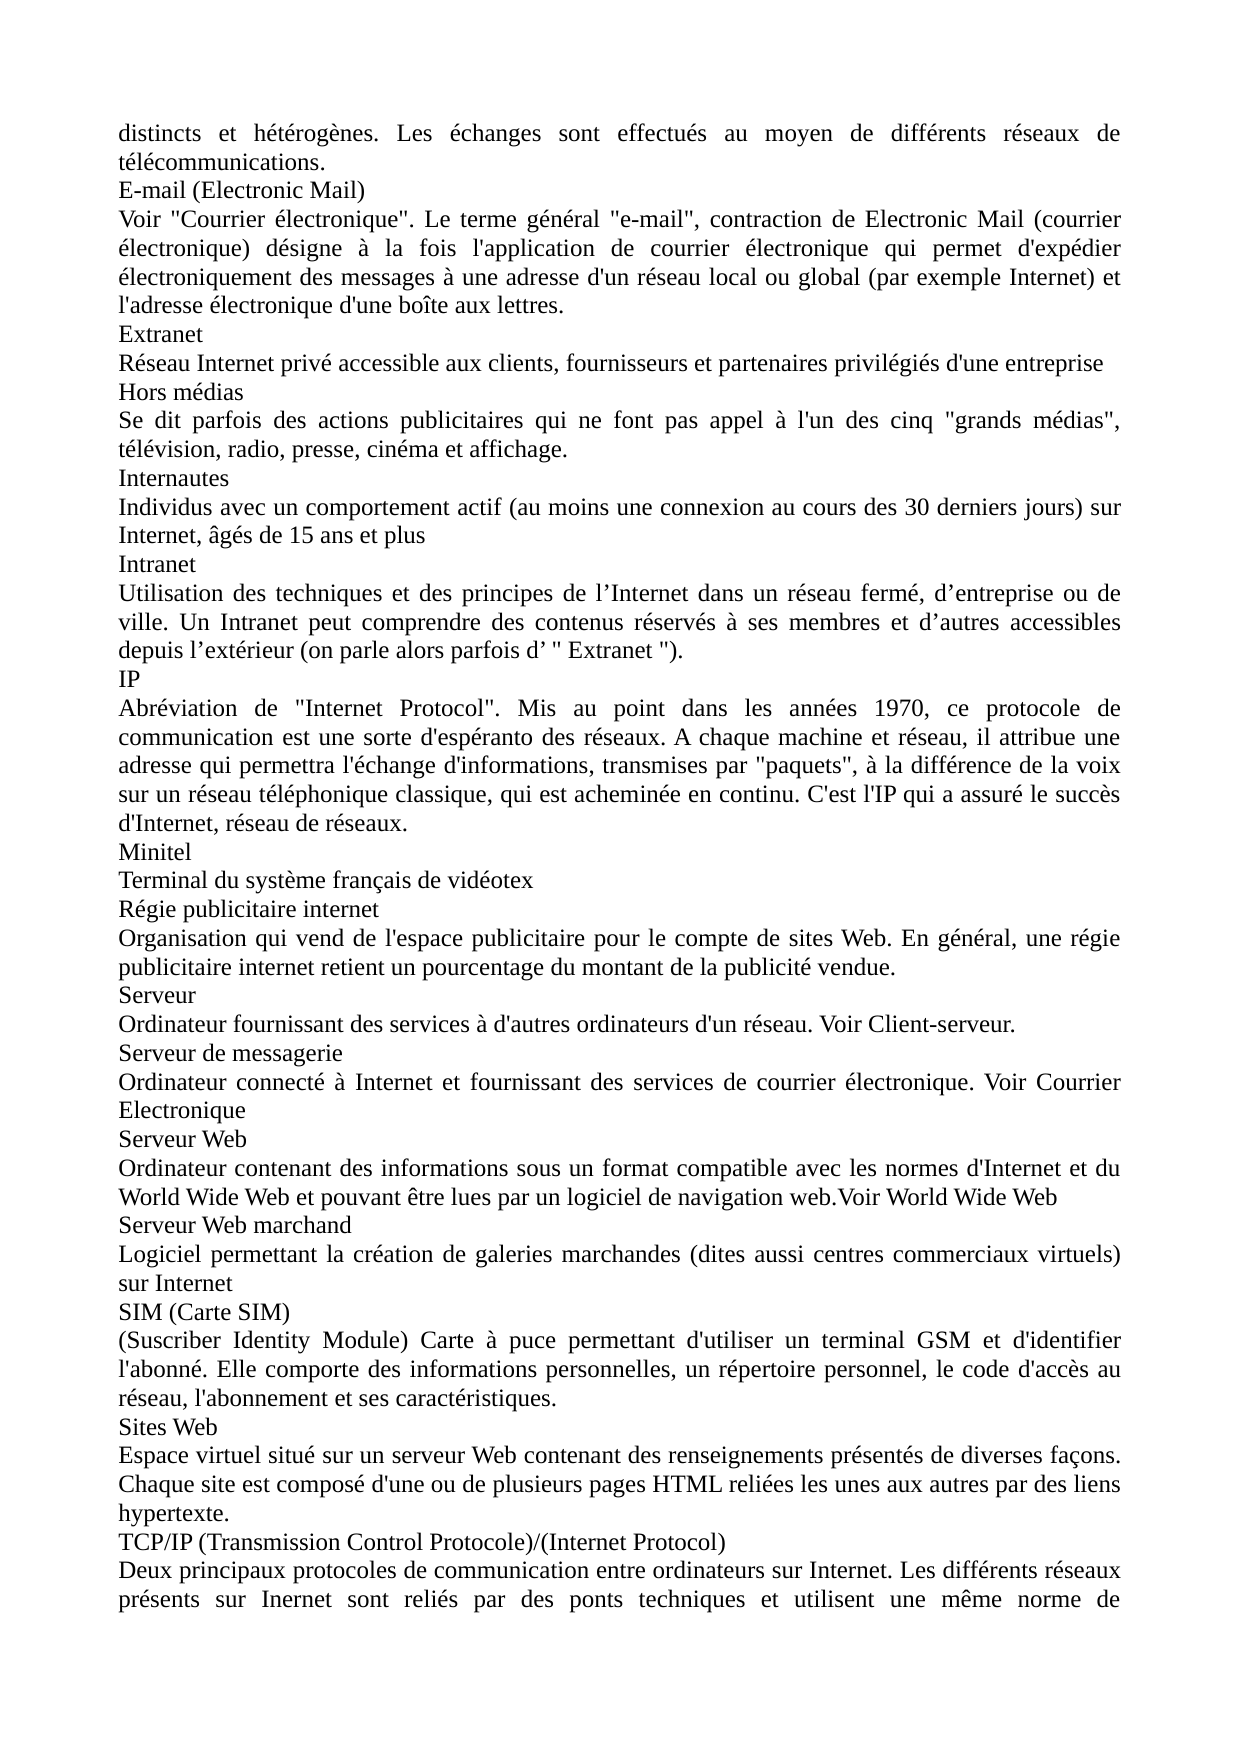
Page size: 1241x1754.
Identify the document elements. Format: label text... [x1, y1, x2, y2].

text distincts et hétérogènes. Les échanges sont effectués au moyen de différents réseaux de télécommunications. [118, 118, 1122, 176]
text Serveur Web [118, 1124, 1122, 1153]
text Intranet [118, 549, 1122, 578]
text Ordinateur fournissant des services à d'autres ordinateurs d'un réseau. Voir Client-serveur. [118, 1009, 1122, 1038]
text Serveur Web marchand [118, 1211, 1122, 1239]
text Espace virtuel situé sur un serveur Web contenant des renseignements présentés de diverses façons. Chaque site est composé d'une ou de plusieurs pages HTML reliées les unes aux autres par des liens hypertexte. [118, 1441, 1122, 1527]
text Serveur [118, 981, 1122, 1009]
text Internautes [118, 463, 1122, 492]
text E-mail (Electronic Mail) [118, 176, 1122, 204]
text Serveur de messagerie [118, 1038, 1122, 1067]
text Ordinateur contenant des informations sous un format compatible avec les normes d'Internet et du World Wide Web et pouvant être lues par un logiciel de navigation web.Voir World Wide Web [118, 1153, 1122, 1211]
text Abréviation de "Internet Protocol". Mis au point dans les années 1970, ce protocole de communication est une sorte d'espéranto des réseaux. A chaque machine et réseau, il attribue une adresse qui permettra l'échange d'informations, transmises par "paquets", à la différence de la voix sur un réseau téléphonique classique, qui est acheminée en continu. C'est l'IP qui a assuré le succès d'Internet, réseau de réseaux. [118, 693, 1122, 837]
text Extranet [118, 319, 1122, 348]
text Se dit parfois des actions publicitaires qui ne font pas appel à l'un des cinq "grands médias", télévision, radio, presse, cinéma et affichage. [118, 406, 1122, 463]
text Sites Web [118, 1412, 1122, 1441]
text IP [118, 664, 1122, 693]
text Ordinateur connecté à Internet et fournissant des services de courrier électronique. Voir Courrier Electronique [118, 1067, 1122, 1124]
text Minitel [118, 837, 1122, 866]
text Logiciel permettant la création de galeries marchandes (dites aussi centres commerciaux virtuels) sur Internet [118, 1239, 1122, 1297]
text Individus avec un comportement actif (au moins une connexion au cours des 30 derniers jours) sur Internet, âgés de 15 ans et plus [118, 492, 1122, 549]
text TCP/IP (Transmission Control Protocole)/(Internet Protocol) [118, 1527, 1122, 1556]
text (Suscriber Identity Module) Carte à puce permettant d'utiliser un terminal GSM et d'identifier l'abonné. Elle comporte des informations personnelles, un répertoire personnel, le code d'accès au réseau, l'abonnement et ses caractéristiques. [118, 1326, 1122, 1412]
text Réseau Internet privé accessible aux clients, fournisseurs et partenaires privilégiés d'une entreprise [118, 348, 1122, 377]
text Utilisation des techniques et des principes de l’Internet dans un réseau fermé, d’entreprise ou de ville. Un Intranet peut comprendre des contenus réservés à ses membres et d’autres accessibles depuis l’extérieur (on parle alors parfois d’ " Extranet "). [118, 578, 1122, 664]
text Deux principaux protocoles de communication entre ordinateurs sur Internet. Les différents réseaux présents sur Inernet sont reliés par des ponts techniques et utilisent une même norme de [118, 1556, 1122, 1613]
text Organisation qui vend de l'espace publicitaire pour le compte de sites Web. En général, une régie publicitaire internet retient un pourcentage du montant de la publicité vendue. [118, 923, 1122, 981]
text Voir "Courrier électronique". Le terme général "e-mail", contraction de Electronic Mail (courrier électronique) désigne à la fois l'application de courrier électronique qui permet d'expédier électroniquement des messages à une adresse d'un réseau local ou global (par exemple Internet) et l'adresse électronique d'une boîte aux lettres. [118, 204, 1122, 319]
text Hors médias [118, 377, 1122, 406]
text Terminal du système français de vidéotex [118, 866, 1122, 894]
text Régie publicitaire internet [118, 894, 1122, 923]
text SIM (Carte SIM) [118, 1297, 1122, 1326]
